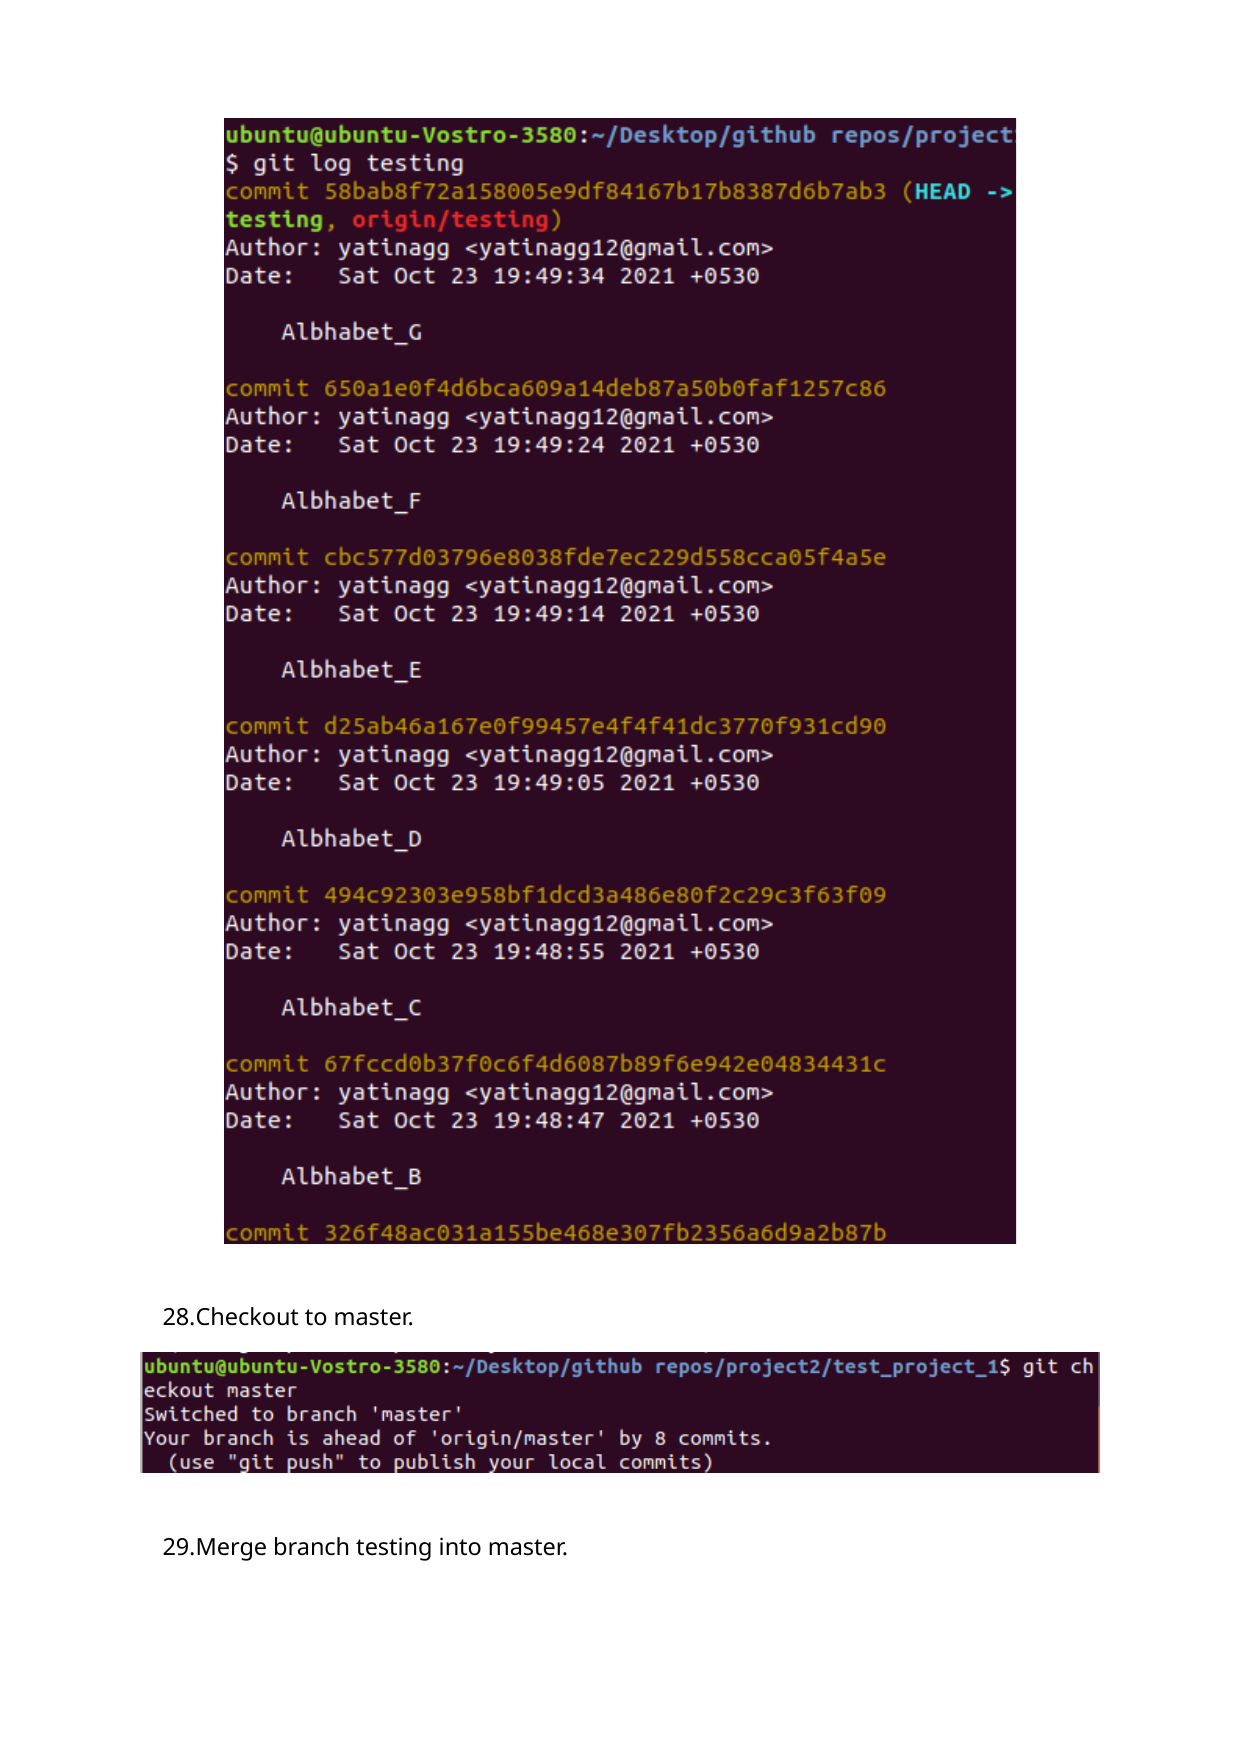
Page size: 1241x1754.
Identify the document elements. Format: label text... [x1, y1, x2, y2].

list Checkout to master. [162, 1300, 1122, 1332]
picture [140, 1352, 1100, 1473]
list Merge branch testing into master. [162, 1530, 1122, 1562]
picture [224, 118, 1017, 1244]
